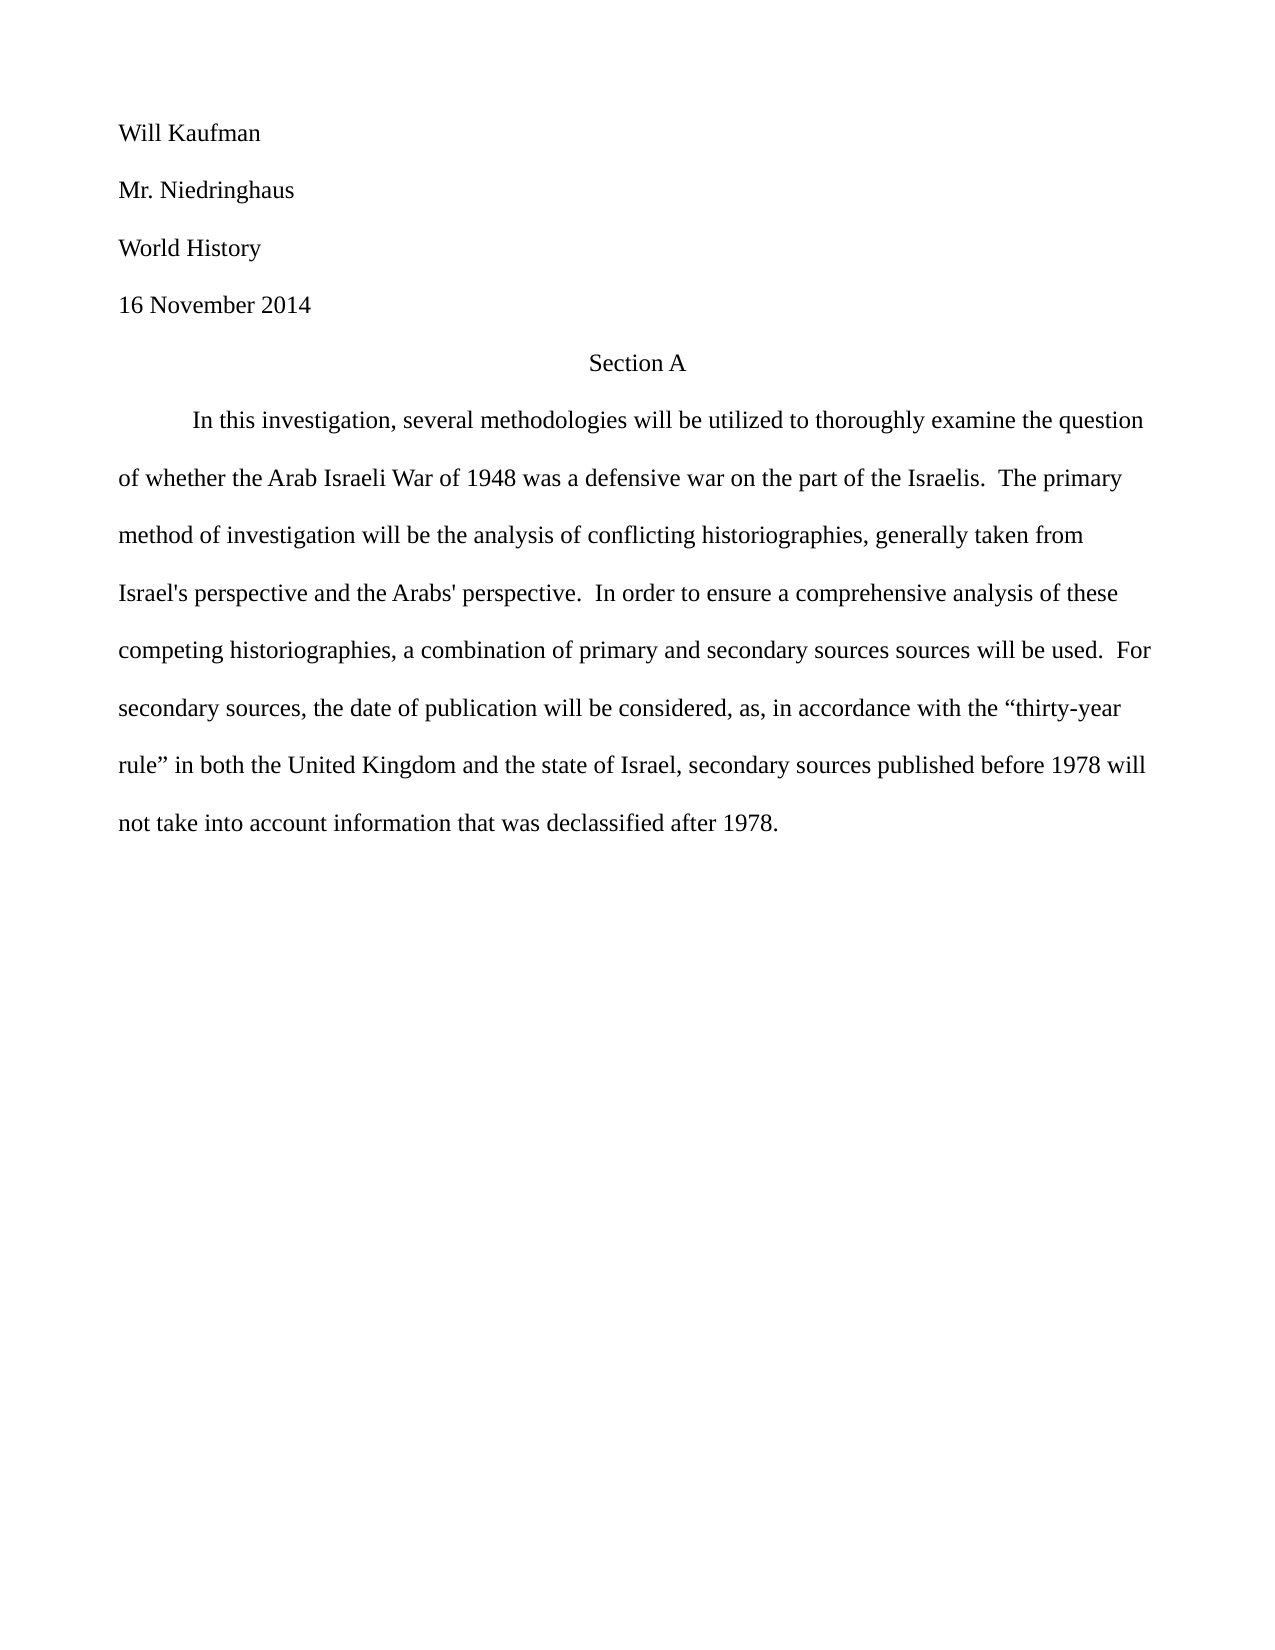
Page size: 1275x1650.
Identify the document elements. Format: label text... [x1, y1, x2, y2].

text Will Kaufman [118, 118, 1157, 147]
text 16 November 2014 [118, 291, 1157, 319]
text Mr. Niedringhaus [118, 176, 1157, 204]
text In this investigation, several methodologies will be utilized to thoroughly examine the question of whether the Arab Israeli War of 1948 was a defensive war on the part of the Israelis. The primary method of investigation will be the analysis of conflicting historiographies, generally taken from Israel's perspective and the Arabs' perspective. In order to ensure a comprehensive analysis of these competing historiographies, a combination of primary and secondary sources sources will be used. For secondary sources, the date of publication will be considered, as, in accordance with the “thirty-year rule” in both the United Kingdom and the state of Israel, secondary sources published before 1978 will not take into account information that was declassified after 1978. [118, 406, 1157, 837]
text World History [118, 233, 1157, 262]
text Section A [118, 348, 1157, 377]
